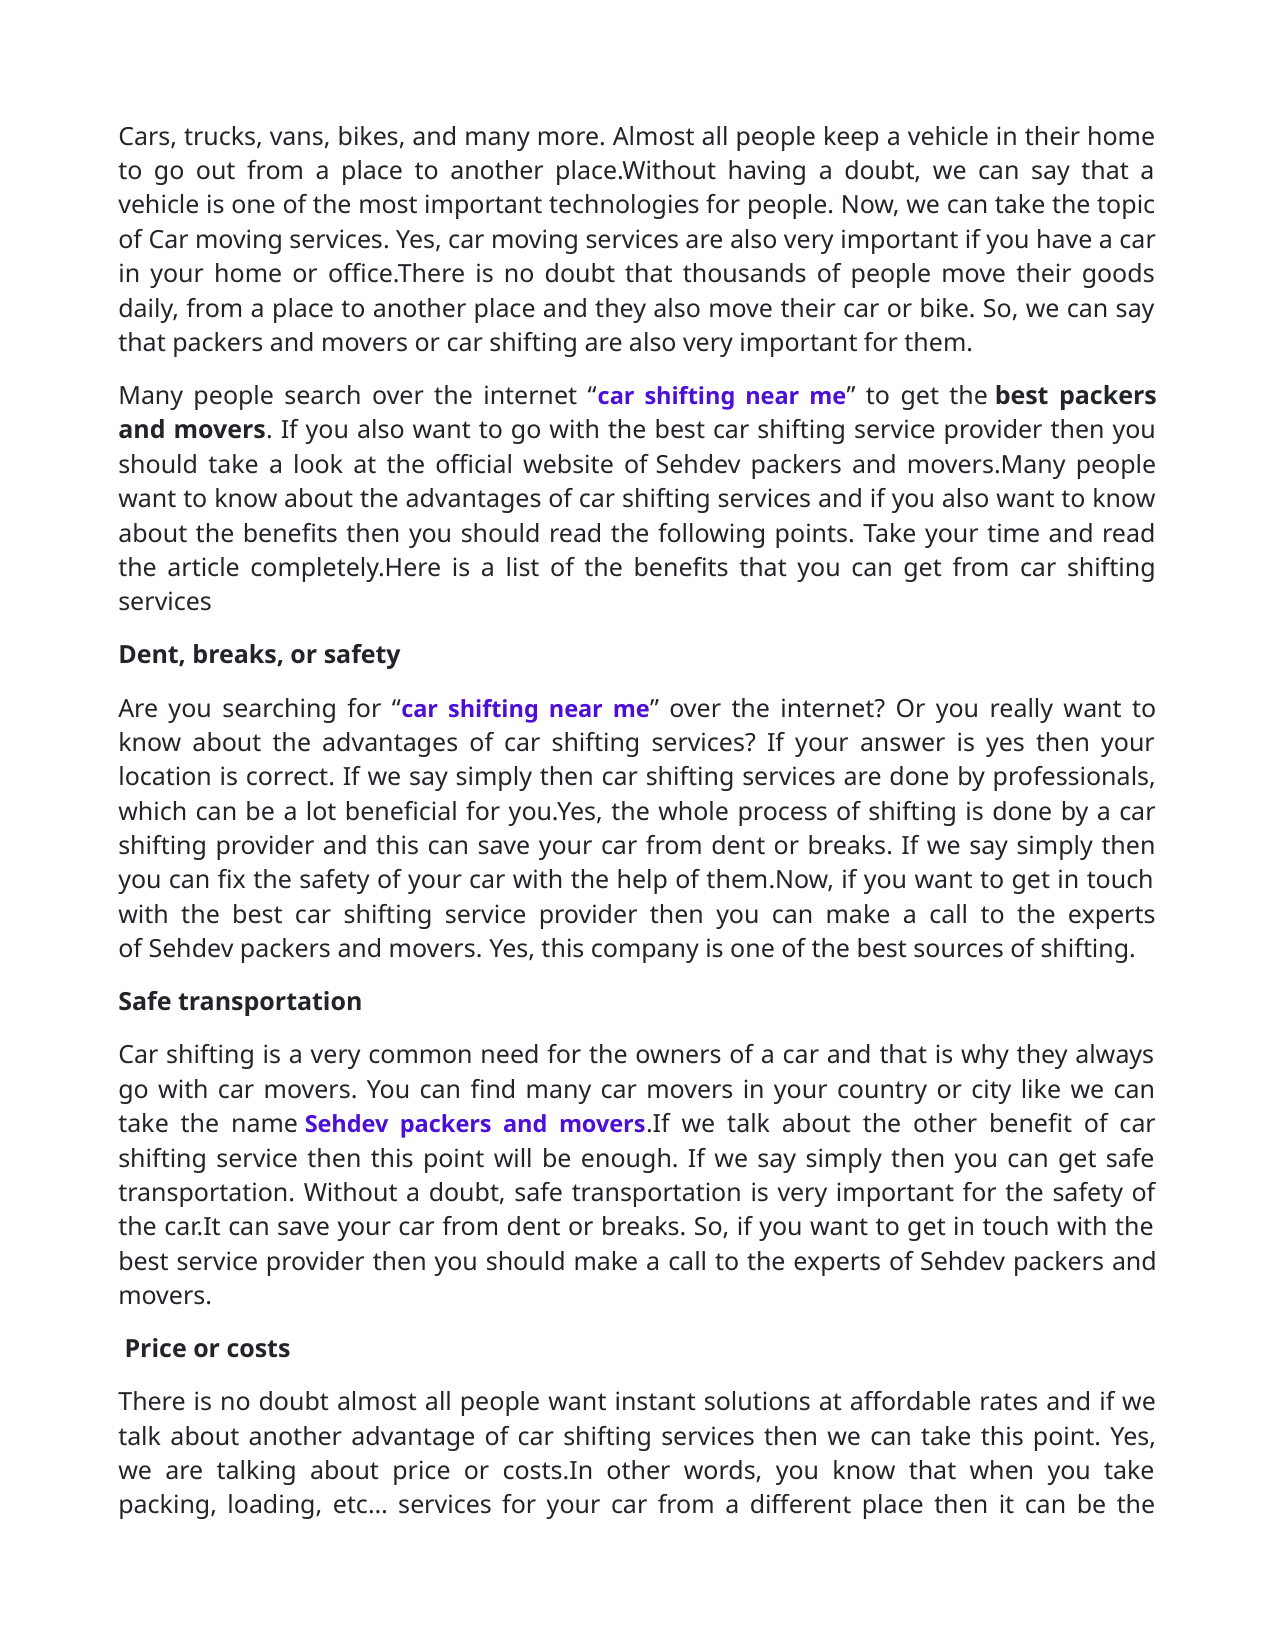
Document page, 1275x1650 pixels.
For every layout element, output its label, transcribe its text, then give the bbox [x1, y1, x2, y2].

text There is no doubt almost all people want instant solutions at affordable rates and if we talk about another advantage of car shifting services then we can take this point. Yes, we are talking about price or costs.In other words, you know that when you take packing, loading, etc… services for your car from a different place then it can be the [118, 1384, 1157, 1521]
text Are you searching for “car shifting near me” over the internet? Or you really want to know about the advantages of car shifting services? If your answer is yes then your location is correct. If we say simply then car shifting services are done by professionals, which can be a lot beneficial for you.Yes, the whole process of shifting is done by a car shifting provider and this can save your car from dent or breaks. If we say simply then you can fix the safety of your car with the help of them.Now, if you want to get in touch with the best car shifting service provider then you can make a call to the experts of Sehdev packers and movers. Yes, this company is one of the best sources of shifting. [118, 690, 1157, 965]
text Cars, trucks, vans, bikes, and many more. Almost all people keep a vehicle in their home to go out from a place to another place.Without having a doubt, we can say that a vehicle is one of the most important technologies for people. Now, we can take the topic of Car moving services. Yes, car moving services are also very important if you have a car in your home or office.There is no doubt that thousands of people move their goods daily, from a place to another place and they also move their car or bike. So, we can say that packers and movers or car shifting are also very important for them. [118, 118, 1157, 359]
text Price or costs [118, 1331, 1157, 1365]
text Many people search over the internet “car shifting near me” to get the best packers and movers. If you also want to go with the best car shifting service provider then you should take a look at the official website of Sehdev packers and movers.Many people want to know about the advantages of car shifting services and if you also want to know about the benefits then you should read the following points. Take your time and read the article completely.Here is a list of the benefits that you can get from car shifting services [118, 377, 1157, 618]
text Car shifting is a very common need for the owners of a car and that is why they always go with car movers. You can find many car movers in your country or city like we can take the name Sehdev packers and movers.If we talk about the other benefit of car shifting service then this point will be enough. If we say simply then you can get safe transportation. Without a doubt, safe transportation is very important for the safety of the car.It can save your car from dent or breaks. So, if you want to get in touch with the best service provider then you should make a call to the experts of Sehdev packers and movers. [118, 1037, 1157, 1312]
text Safe transportation [118, 984, 1157, 1018]
text Dent, breaks, or safety [118, 637, 1157, 671]
